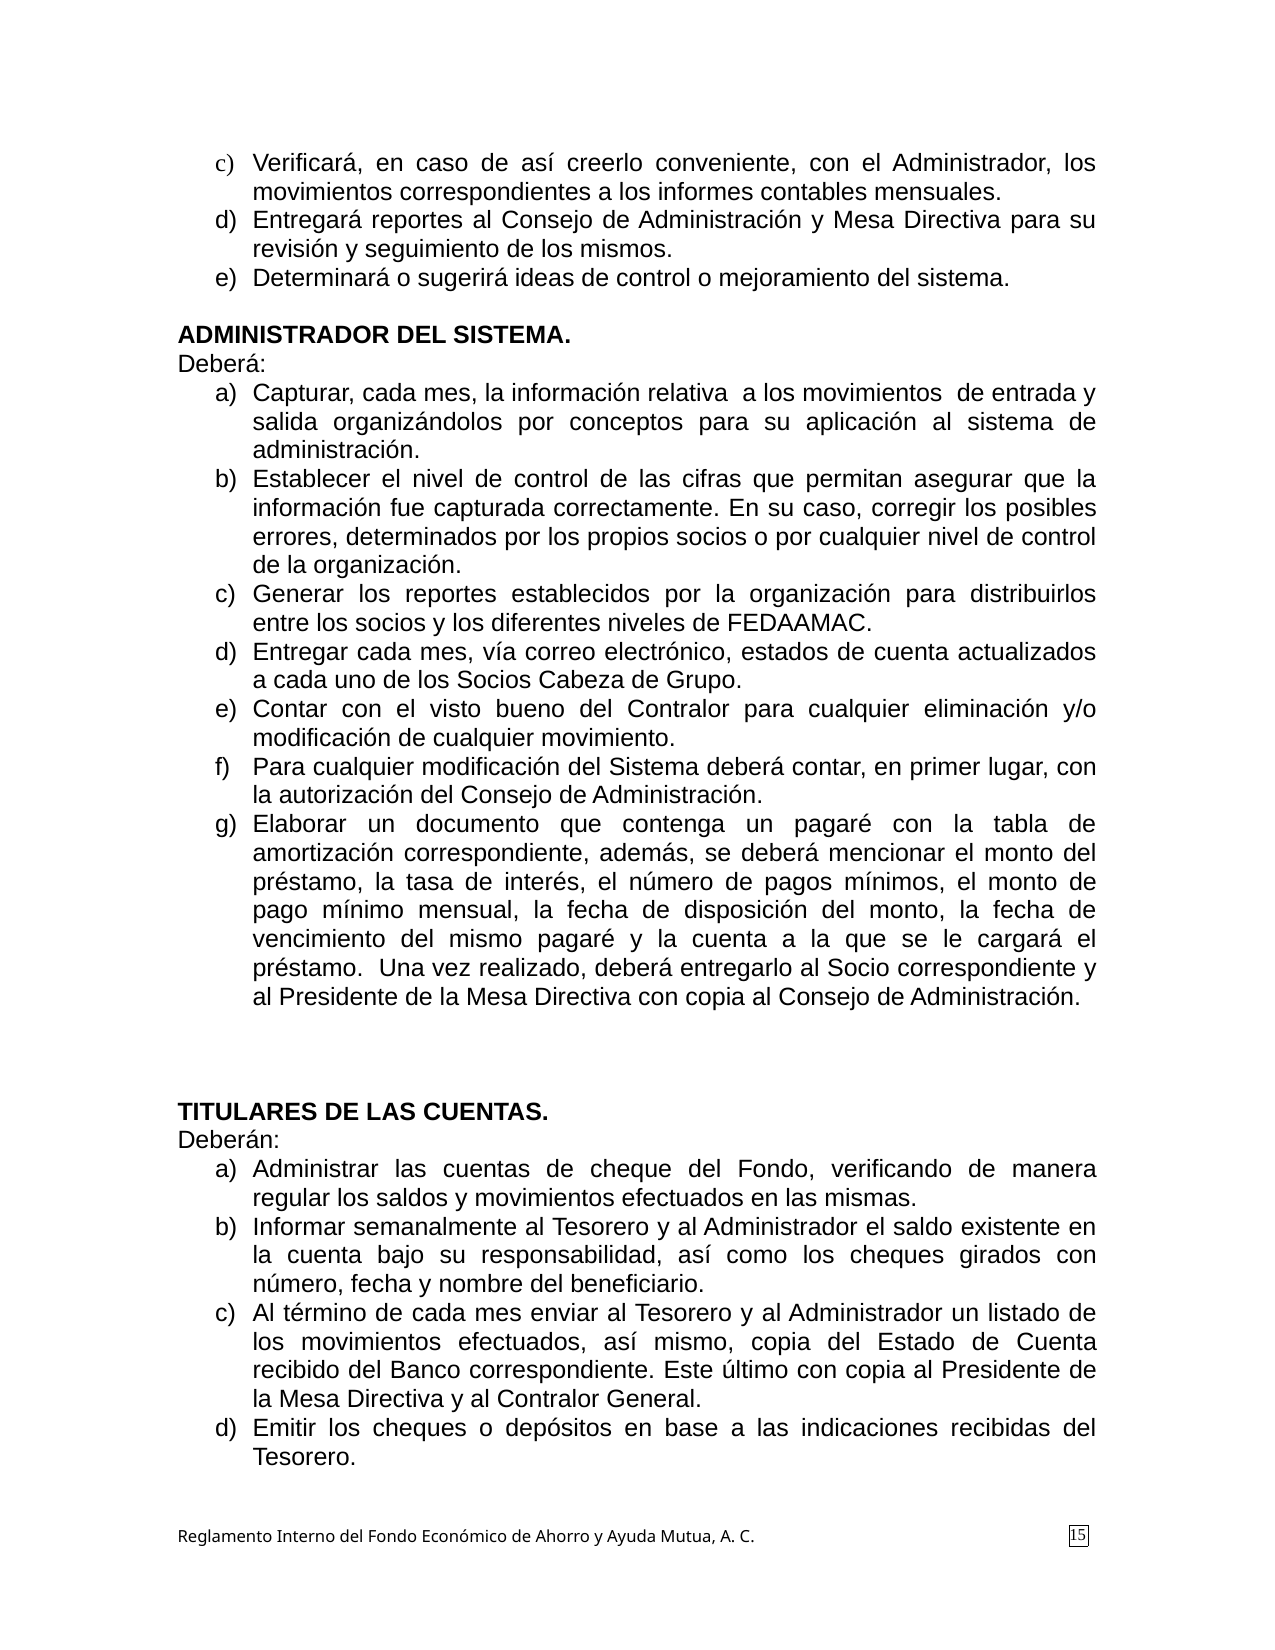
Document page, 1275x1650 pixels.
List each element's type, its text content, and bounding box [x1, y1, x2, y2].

list Para cualquier modificación del Sistema deberá contar, en primer lugar, con la autorización del Consejo de Administración. [215, 751, 1098, 809]
list Al término de cada mes enviar al Tesorero y al Administrador un listado de los movimientos efectuados, así mismo, copia del Estado de Cuenta recibido del Banco correspondiente. Este último con copia al Presidente de la Mesa Directiva y al Contralor General. [215, 1298, 1098, 1413]
list Establecer el nivel de control de las cifras que permitan asegurar que la información fue capturada correctamente. En su caso, corregir los posibles errores, determinados por los propios socios o por cualquier nivel de control de la organización. [215, 464, 1098, 579]
list Capturar, cada mes, la información relativa a los movimientos de entrada y salida organizándolos por conceptos para su aplicación al sistema de administración. [215, 378, 1098, 464]
list Informar semanalmente al Tesorero y al Administrador el saldo existente en la cuenta bajo su responsabilidad, así como los cheques girados con número, fecha y nombre del beneficiario. [215, 1211, 1098, 1298]
list Determinará o sugerirá ideas de control o mejoramiento del sistema. [215, 263, 1098, 291]
text Deberá: [177, 349, 1098, 378]
list Verificará, en caso de así creerlo conveniente, con el Administrador, los movimientos correspondientes a los informes contables mensuales. [215, 148, 1098, 205]
list Entregar cada mes, vía correo electrónico, estados de cuenta actualizados a cada uno de los Socios Cabeza de Grupo. [215, 636, 1098, 694]
text ADMINISTRADOR DEL SISTEMA. [177, 320, 1098, 349]
list Administrar las cuentas de cheque del Fondo, verificando de manera regular los saldos y movimientos efectuados en las mismas. [215, 1154, 1098, 1211]
text Deberán: [177, 1125, 1098, 1154]
text TITULARES DE LAS CUENTAS. [177, 1096, 1098, 1125]
list Entregará reportes al Consejo de Administración y Mesa Directiva para su revisión y seguimiento de los mismos. [215, 205, 1098, 263]
list Contar con el visto bueno del Contralor para cualquier eliminación y/o modificación de cualquier movimiento. [215, 694, 1098, 751]
list Emitir los cheques o depósitos en base a las indicaciones recibidas del Tesorero. [215, 1413, 1098, 1470]
list Elaborar un documento que contenga un pagaré con la tabla de amortización correspondiente, además, se deberá mencionar el monto del préstamo, la tasa de interés, el número de pagos mínimos, el monto de pago mínimo mensual, la fecha de disposición del monto, la fecha de vencimiento del mismo pagaré y la cuenta a la que se le cargará el préstamo. Una vez realizado, deberá entregarlo al Socio correspondiente y al Presidente de la Mesa Directiva con copia al Consejo de Administración. [215, 809, 1098, 1010]
list Generar los reportes establecidos por la organización para distribuirlos entre los socios y los diferentes niveles de FEDAAMAC. [215, 579, 1098, 636]
